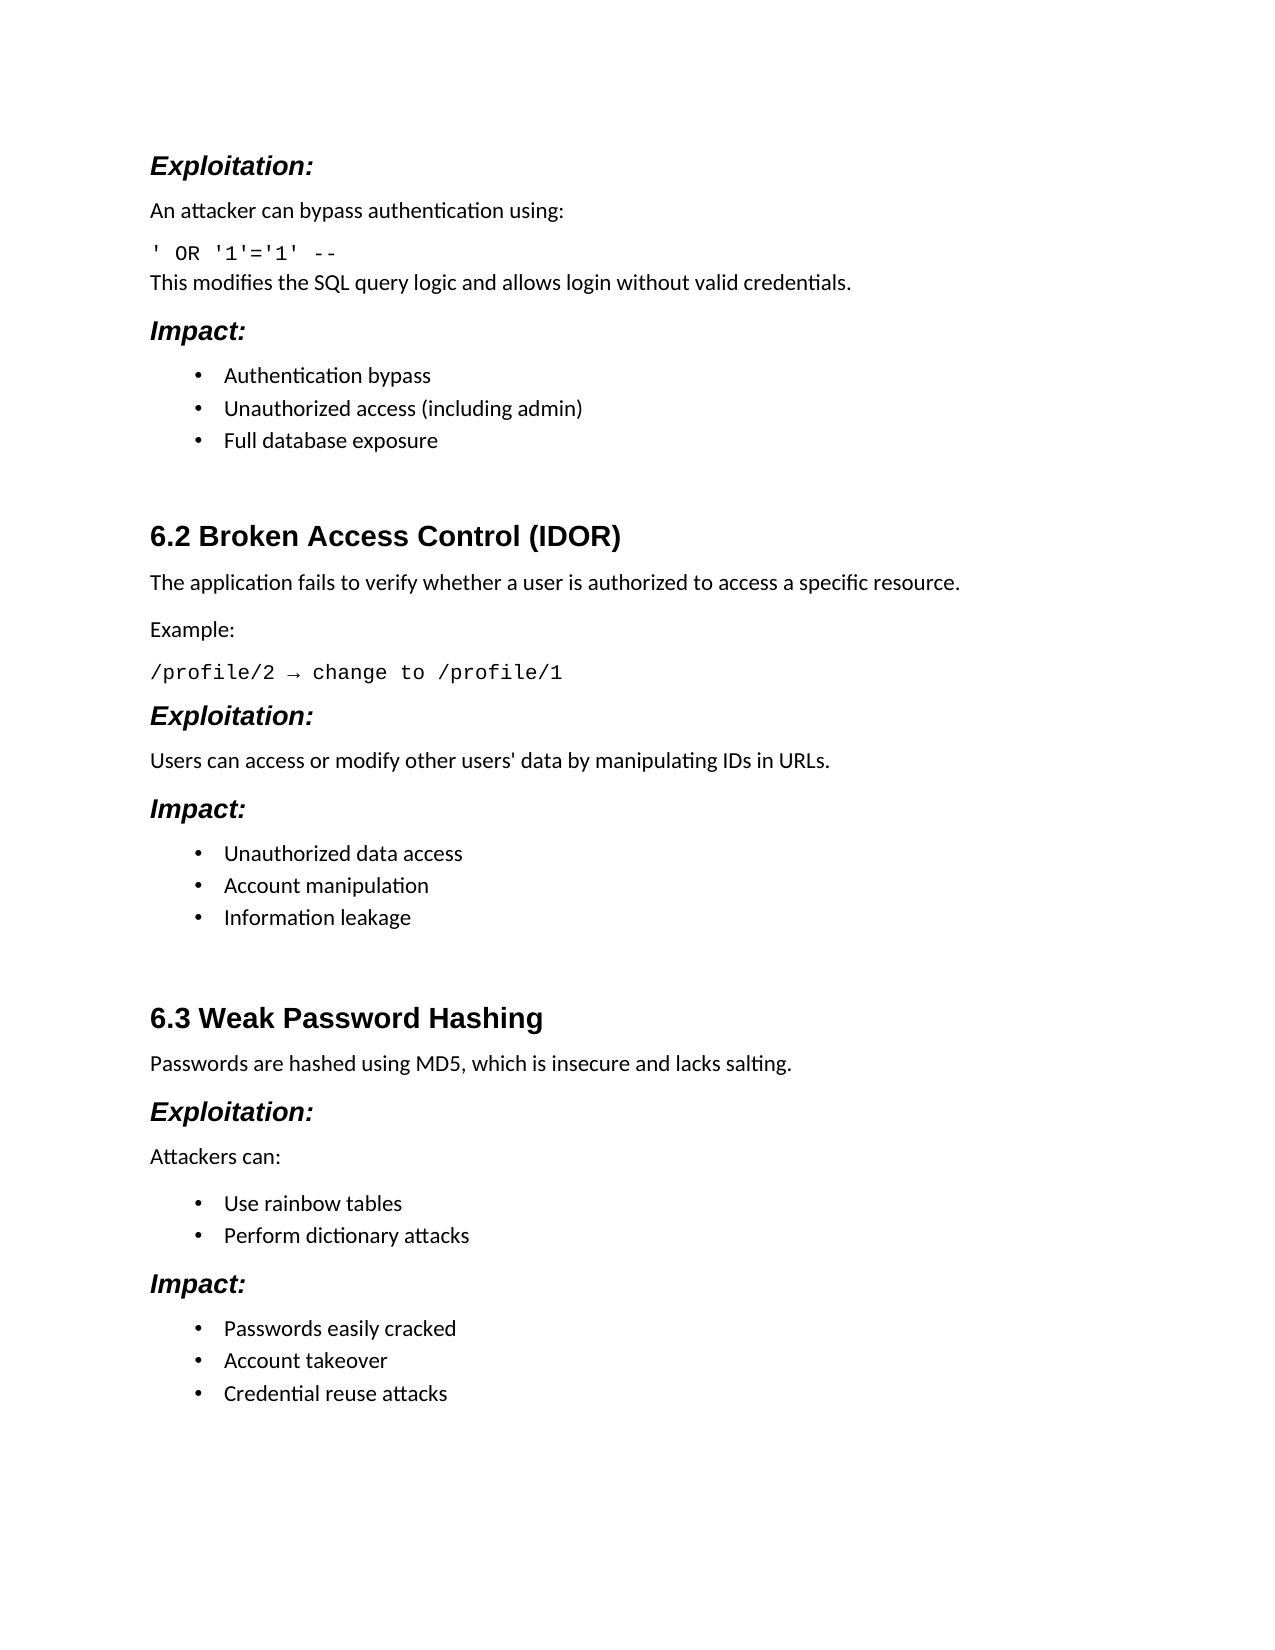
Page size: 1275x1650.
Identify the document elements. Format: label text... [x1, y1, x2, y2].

subtitle Impact: [150, 793, 1125, 824]
list Full database exposure [194, 426, 1125, 454]
subtitle 6.2 Broken Access Control (IDOR) [150, 519, 1125, 553]
list Credential reuse attacks [194, 1379, 1125, 1407]
subtitle Impact: [150, 1268, 1125, 1299]
list Passwords easily cracked [194, 1314, 1125, 1342]
text Passwords are hashed using MD5, which is insecure and lacks salting. [150, 1049, 1125, 1077]
subtitle Exploitation: [150, 1096, 1125, 1127]
list Authentication bypass [194, 362, 1125, 389]
list Use rainbow tables [194, 1189, 1125, 1217]
text /profile/2 → change to /profile/1 [150, 662, 1125, 685]
list Unauthorized access (including admin) [194, 394, 1125, 422]
text ' OR '1'='1' -- [150, 243, 1125, 267]
list Account takeover [194, 1347, 1125, 1375]
text Attackers can: [150, 1142, 1125, 1171]
text The application fails to verify whether a user is authorized to access a specific resource. [150, 568, 1125, 596]
text Example: [150, 615, 1125, 643]
text This modifies the SQL query logic and allows login without valid credentials. [150, 268, 1125, 297]
subtitle Impact: [150, 315, 1125, 347]
text Users can access or modify other users' data by manipulating IDs in URLs. [150, 746, 1125, 774]
text An attacker can bypass authentication using: [150, 196, 1125, 224]
list Unauthorized data access [194, 839, 1125, 867]
subtitle 6.3 Weak Password Hashing [150, 1001, 1125, 1034]
list Account manipulation [194, 871, 1125, 899]
subtitle Exploitation: [150, 700, 1125, 731]
list Information leakage [194, 903, 1125, 931]
subtitle Exploitation: [150, 150, 1125, 181]
list Perform dictionary attacks [194, 1221, 1125, 1249]
